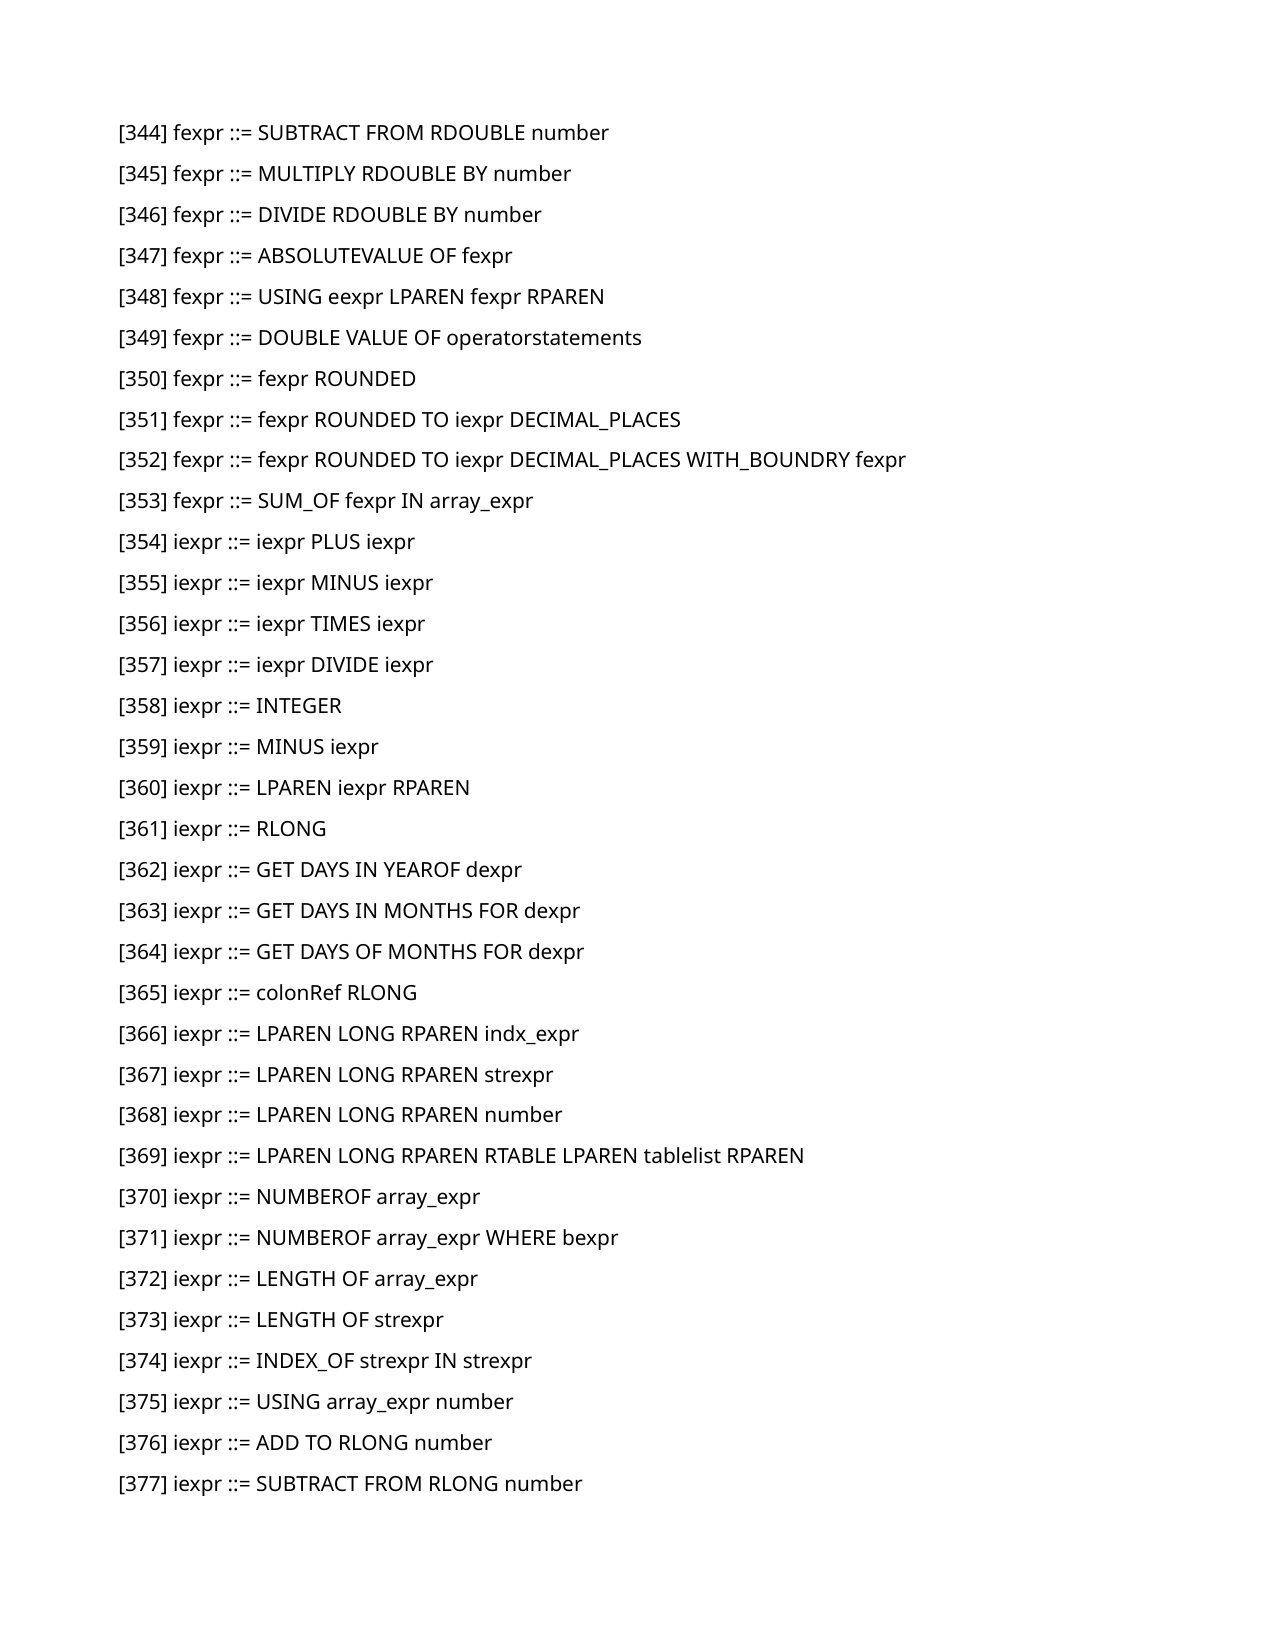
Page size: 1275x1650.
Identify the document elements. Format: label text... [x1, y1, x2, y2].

text [350] fexpr ::= fexpr ROUNDED [118, 364, 1157, 392]
text [364] iexpr ::= GET DAYS OF MONTHS FOR dexpr [118, 937, 1157, 965]
text [360] iexpr ::= LPAREN iexpr RPAREN [118, 773, 1157, 802]
text [363] iexpr ::= GET DAYS IN MONTHS FOR dexpr [118, 896, 1157, 924]
text [349] fexpr ::= DOUBLE VALUE OF operatorstatements [118, 323, 1157, 351]
text [351] fexpr ::= fexpr ROUNDED TO iexpr DECIMAL_PLACES [118, 405, 1157, 433]
text [372] iexpr ::= LENGTH OF array_expr [118, 1264, 1157, 1293]
text [361] iexpr ::= RLONG [118, 814, 1157, 842]
text [359] iexpr ::= MINUS iexpr [118, 732, 1157, 761]
text [354] iexpr ::= iexpr PLUS iexpr [118, 527, 1157, 556]
text [352] fexpr ::= fexpr ROUNDED TO iexpr DECIMAL_PLACES WITH_BOUNDRY fexpr [118, 446, 1157, 474]
text [348] fexpr ::= USING eexpr LPAREN fexpr RPAREN [118, 282, 1157, 310]
text [346] fexpr ::= DIVIDE RDOUBLE BY number [118, 200, 1157, 228]
text [371] iexpr ::= NUMBEROF array_expr WHERE bexpr [118, 1223, 1157, 1252]
text [345] fexpr ::= MULTIPLY RDOUBLE BY number [118, 159, 1157, 187]
text [356] iexpr ::= iexpr TIMES iexpr [118, 609, 1157, 638]
text [367] iexpr ::= LPAREN LONG RPAREN strexpr [118, 1060, 1157, 1088]
text [370] iexpr ::= NUMBEROF array_expr [118, 1182, 1157, 1211]
text [344] fexpr ::= SUBTRACT FROM RDOUBLE number [118, 118, 1157, 147]
text [376] iexpr ::= ADD TO RLONG number [118, 1428, 1157, 1457]
text [357] iexpr ::= iexpr DIVIDE iexpr [118, 650, 1157, 679]
text [353] fexpr ::= SUM_OF fexpr IN array_expr [118, 487, 1157, 515]
text [366] iexpr ::= LPAREN LONG RPAREN indx_expr [118, 1019, 1157, 1047]
text [373] iexpr ::= LENGTH OF strexpr [118, 1305, 1157, 1334]
text [362] iexpr ::= GET DAYS IN YEAROF dexpr [118, 855, 1157, 883]
text [365] iexpr ::= colonRef RLONG [118, 978, 1157, 1006]
text [374] iexpr ::= INDEX_OF strexpr IN strexpr [118, 1346, 1157, 1375]
text [377] iexpr ::= SUBTRACT FROM RLONG number [118, 1469, 1157, 1497]
text [368] iexpr ::= LPAREN LONG RPAREN number [118, 1101, 1157, 1129]
text [369] iexpr ::= LPAREN LONG RPAREN RTABLE LPAREN tablelist RPAREN [118, 1142, 1157, 1170]
text [375] iexpr ::= USING array_expr number [118, 1387, 1157, 1416]
text [358] iexpr ::= INTEGER [118, 691, 1157, 720]
text [347] fexpr ::= ABSOLUTEVALUE OF fexpr [118, 241, 1157, 269]
text [355] iexpr ::= iexpr MINUS iexpr [118, 568, 1157, 597]
